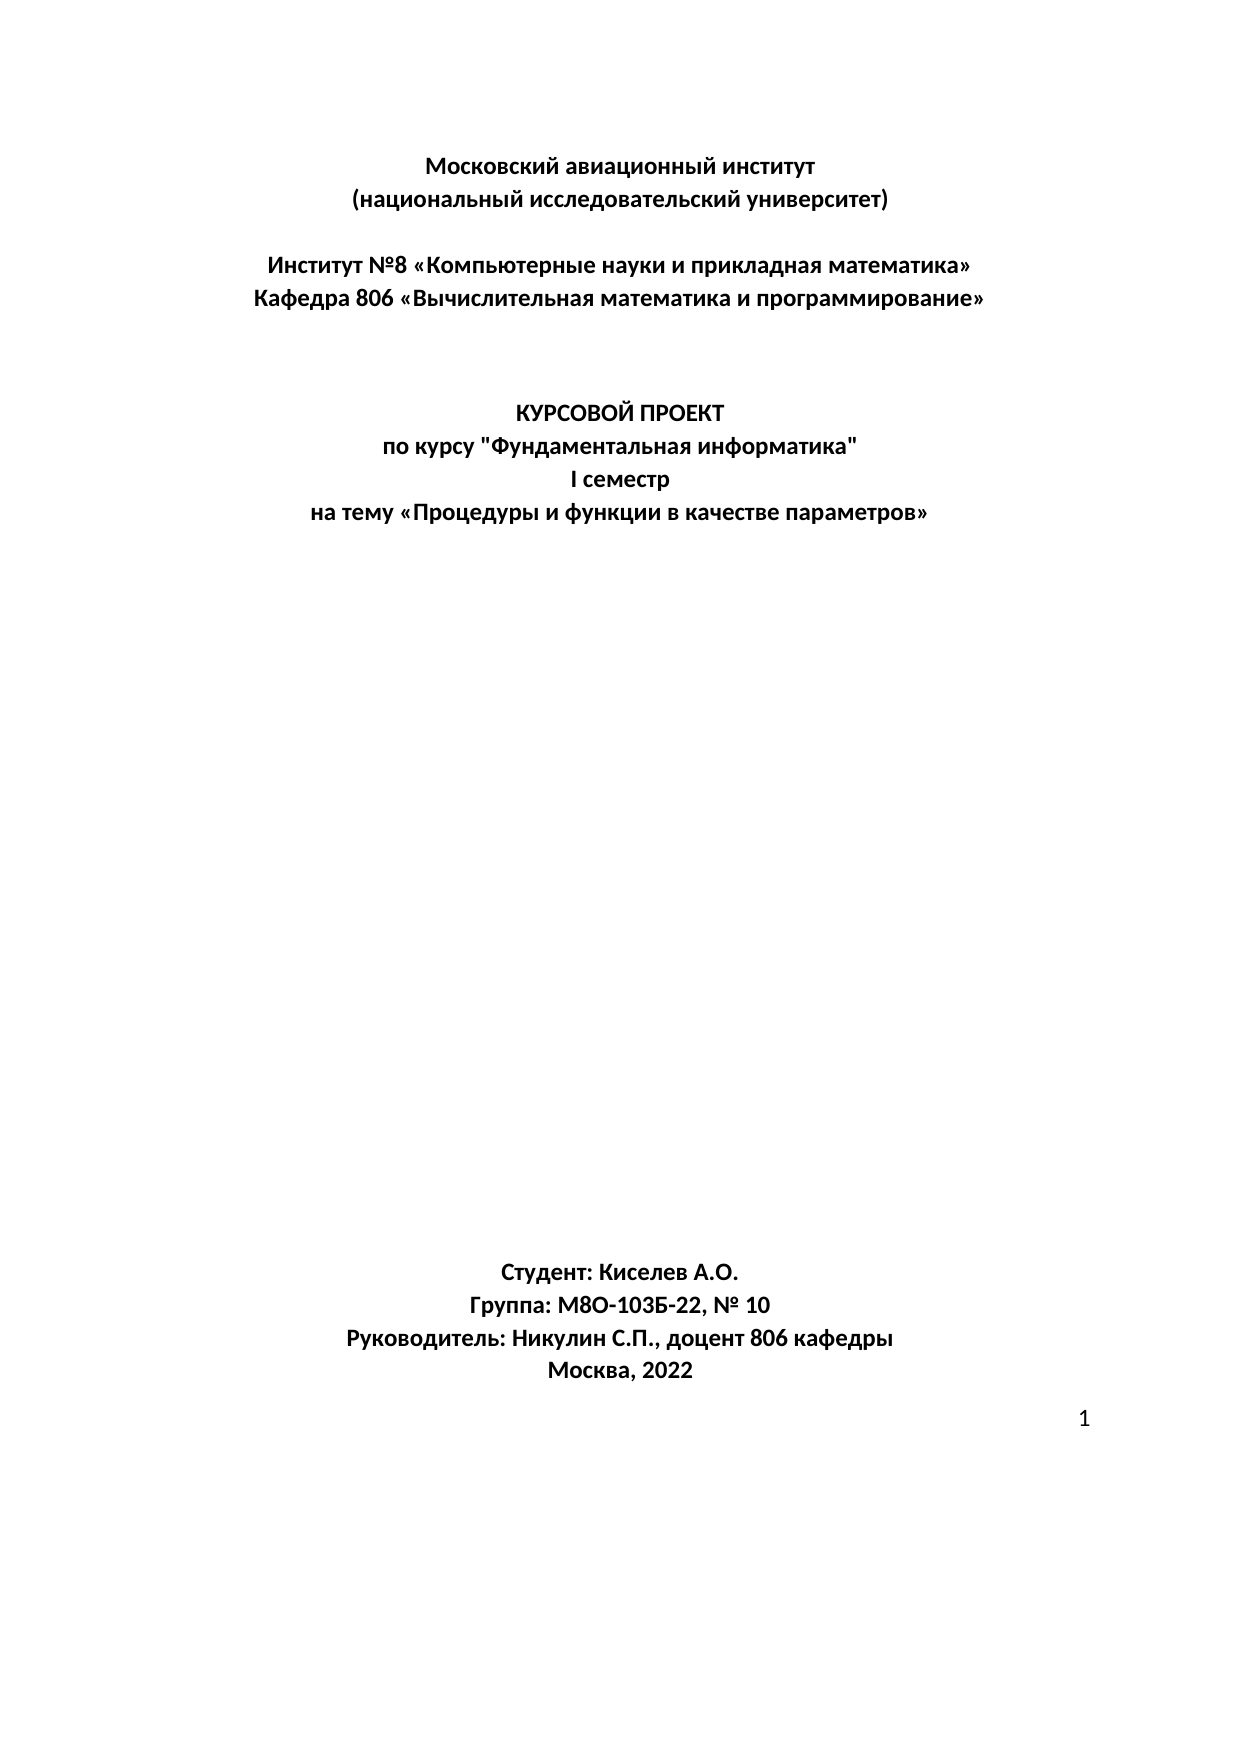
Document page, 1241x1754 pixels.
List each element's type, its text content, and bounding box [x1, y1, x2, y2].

text КУРСОВОЙ ПРОЕКТ по курсу "Фундаментальная информатика" I семестр на тему «Процедуры и функции в качестве параметров» [150, 364, 1090, 559]
text Студент: Киселев А.О. Группа: М8О-103Б-22, № 10 Руководитель: Никулин С.П., доцент 806 кафедры Москва, 2022 [150, 1223, 1090, 1385]
text Московский авиационный институт (национальный исследовательский университет) Институт №8 «Компьютерные науки и прикладная математика» Кафедра 806 «Вычислительная математика и программирование» [150, 150, 1090, 345]
